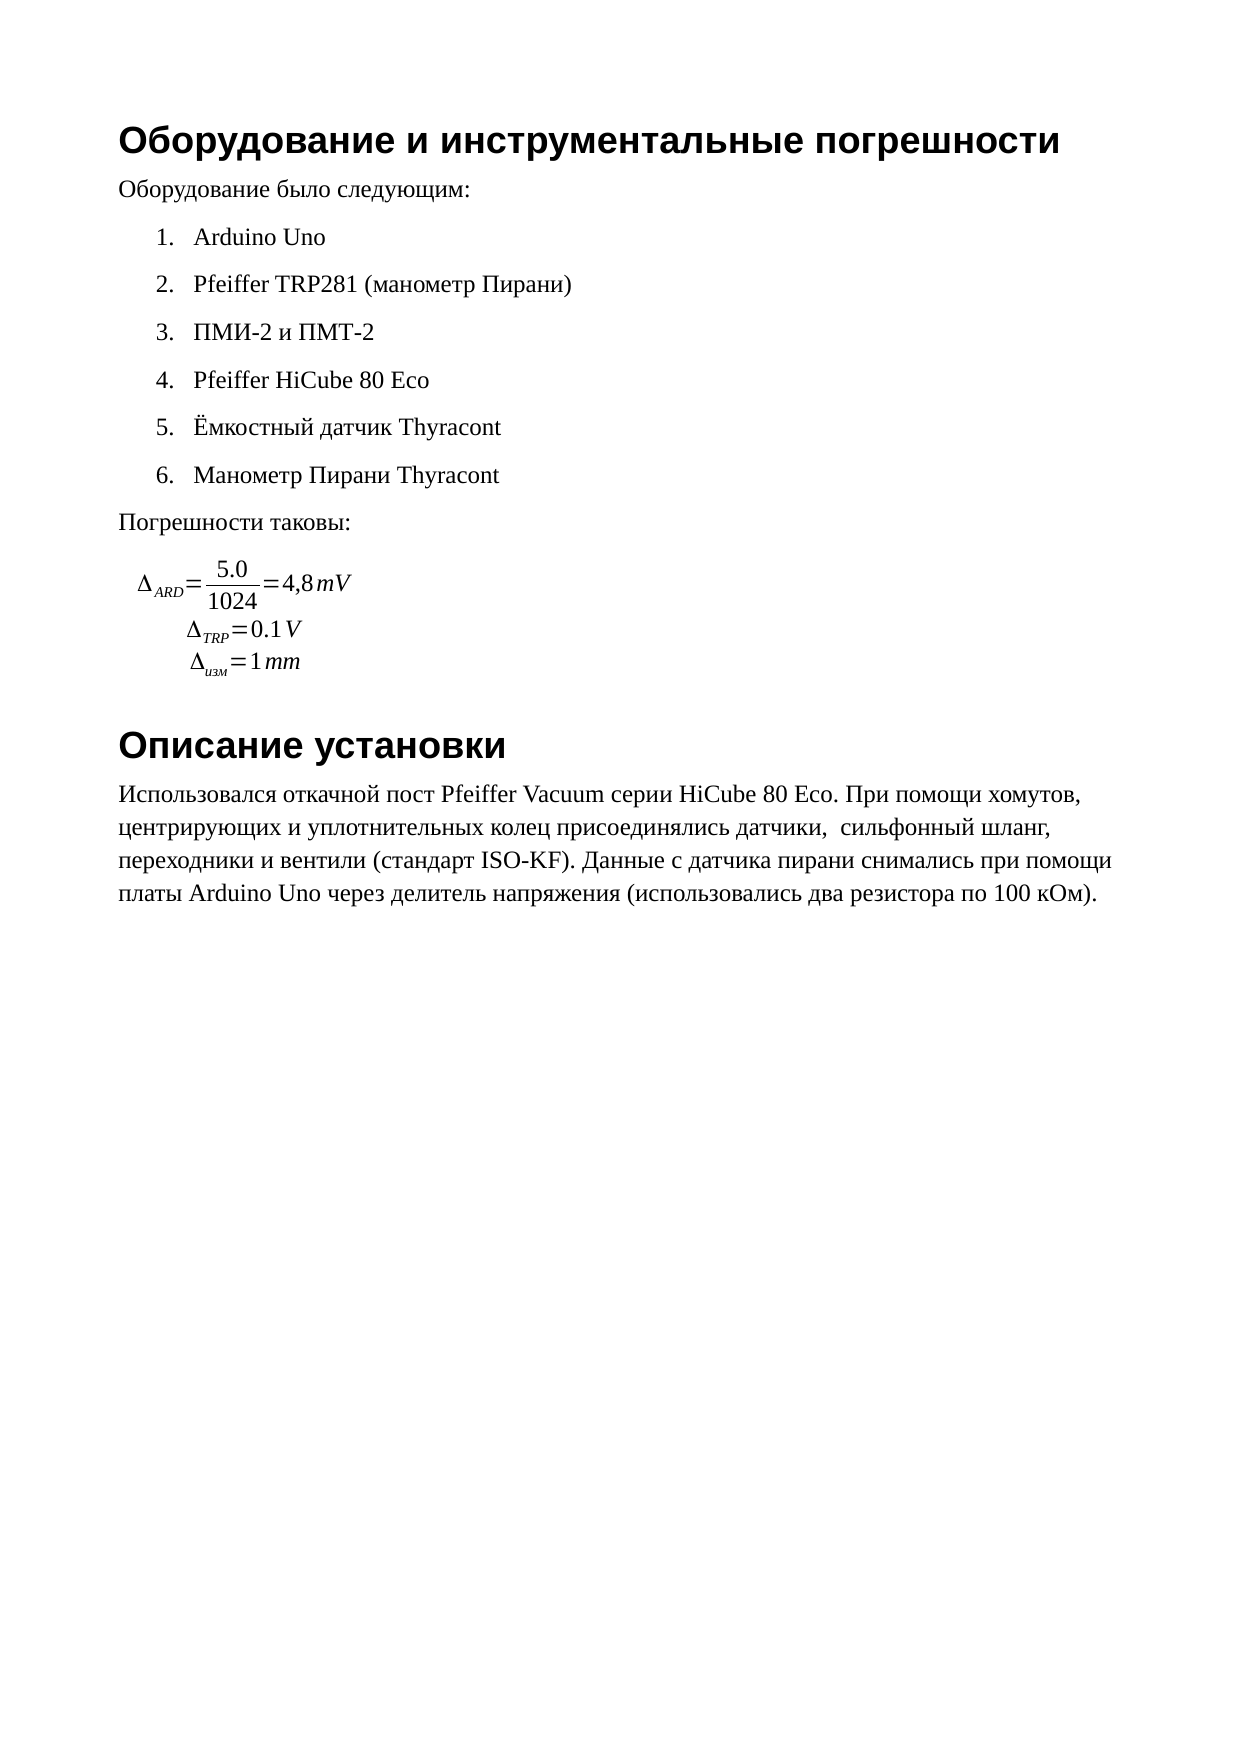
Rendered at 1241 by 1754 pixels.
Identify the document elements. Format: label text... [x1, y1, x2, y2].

list ПМИ-2 и ПМТ-2 [156, 317, 1122, 346]
list Pfeiffer TRP281 (манометр Пирани) [156, 269, 1122, 298]
text Использовался откачной пост Pfeiffer Vacuum серии HiCube 80 Eco. При помощи хомутов, центрирующих и уплотнительных колец присоединялись датчики, сильфонный шланг, переходники и вентили (стандарт ISO-KF). Данные с датчика пирани снимались при помощи платы Arduino Uno через делитель напряжения (использовались два резистора по 100 кОм). [118, 779, 1122, 907]
list Манометр Пирани Thyracont [156, 460, 1122, 489]
subtitle Оборудование и инструментальные погрешности [118, 118, 1122, 162]
list Ёмкостный датчик Thyracont [156, 412, 1122, 441]
list Pfeiffer HiCube 80 Eco [156, 365, 1122, 393]
text Погрешности таковы: [118, 507, 1122, 536]
subtitle Описание установки [118, 723, 1122, 767]
list Arduino Uno [156, 222, 1122, 251]
text Оборудование было следующим: [118, 174, 1122, 203]
